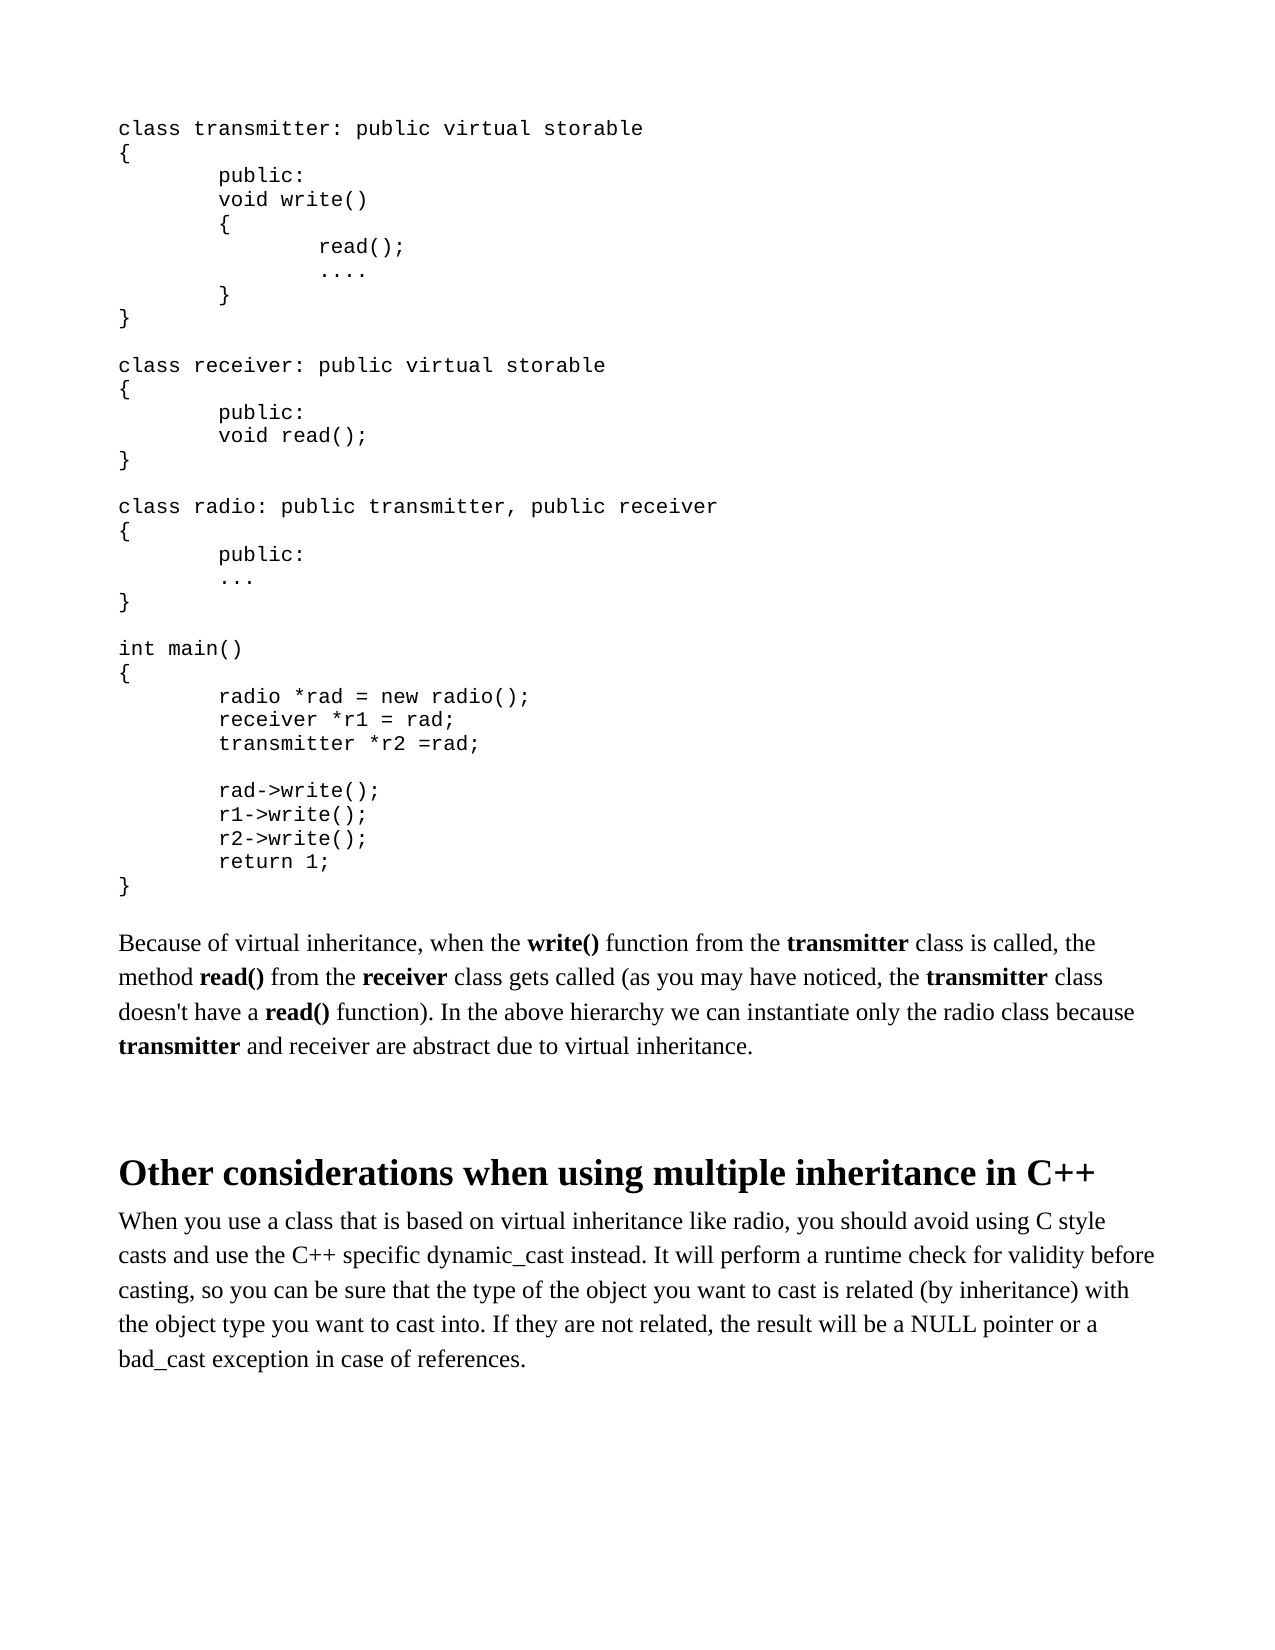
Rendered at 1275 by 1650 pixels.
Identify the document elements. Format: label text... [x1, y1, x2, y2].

text read(); [118, 236, 1157, 260]
text class transmitter: public virtual storable [118, 118, 1157, 142]
text public: [118, 544, 1157, 567]
text } [118, 875, 1157, 898]
text void write() [118, 189, 1157, 213]
text When you use a class that is based on virtual inheritance like radio, you should avoid using C style casts and use the C++ specific dynamic_cast instead. It will perform a runtime check for validity before casting, so you can be sure that the type of the object you want to cast is related (by inheritance) with the object type you want to cast into. If they are not related, the result will be a NULL pointer or a bad_cast exception in case of references. [118, 1206, 1157, 1373]
text .... [118, 260, 1157, 284]
text } [118, 307, 1157, 331]
text class radio: public transmitter, public receiver [118, 496, 1157, 520]
text { [118, 662, 1157, 686]
text { [118, 520, 1157, 544]
text { [118, 213, 1157, 236]
text return 1; [118, 851, 1157, 875]
text r2->write(); [118, 827, 1157, 851]
text receiver *r1 = rad; [118, 709, 1157, 733]
text public: [118, 402, 1157, 426]
text int main() [118, 638, 1157, 662]
text void read(); [118, 426, 1157, 449]
text } [118, 284, 1157, 307]
subtitle Other considerations when using multiple inheritance in C++ [118, 1150, 1157, 1193]
text { [118, 142, 1157, 165]
text } [118, 449, 1157, 473]
text } [118, 591, 1157, 615]
text radio *rad = new radio(); [118, 686, 1157, 709]
text ... [118, 567, 1157, 591]
text public: [118, 165, 1157, 189]
text { [118, 378, 1157, 402]
text class receiver: public virtual storable [118, 354, 1157, 378]
text transmitter *r2 =rad; [118, 733, 1157, 757]
text rad->write(); [118, 780, 1157, 804]
text Because of virtual inheritance, when the write() function from the transmitter class is called, the method read() from the receiver class gets called (as you may have noticed, the transmitter class doesn't have a read() function). In the above hierarchy we can instantiate only the radio class because transmitter and receiver are abstract due to virtual inheritance. [118, 928, 1157, 1060]
text r1->write(); [118, 804, 1157, 827]
